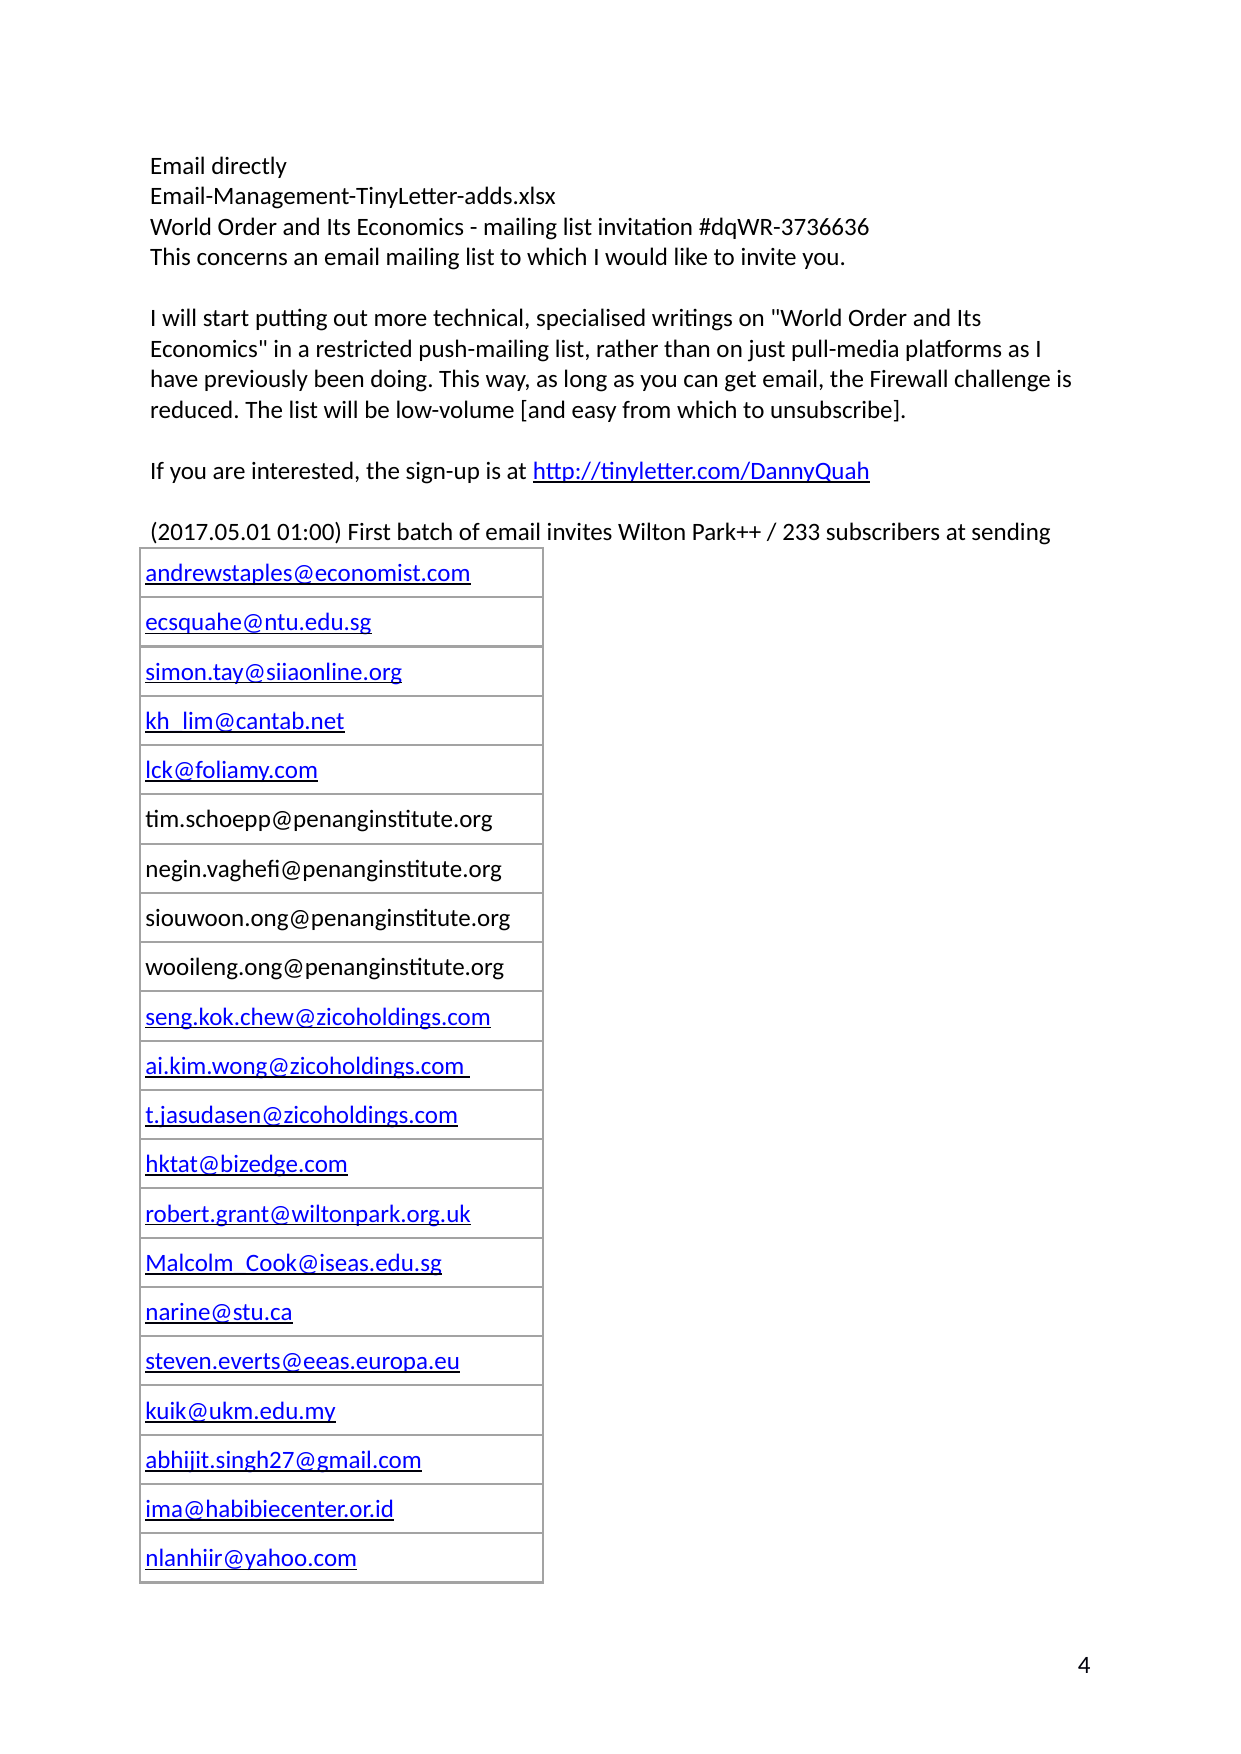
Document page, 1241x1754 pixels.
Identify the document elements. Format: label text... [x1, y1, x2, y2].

table_cell robert.grant@wiltonpark.org.uk [141, 1189, 542, 1237]
table_cell ima@habibiecenter.or.id [141, 1485, 542, 1532]
table_header andrewstaples@economist.com [141, 549, 542, 596]
table_cell tim.schoepp@penanginstitute.org [141, 795, 542, 842]
text This concerns an email mailing list to which I would like to invite you. [150, 242, 1090, 272]
table_cell ai.kim.wong@zicoholdings.com [141, 1042, 542, 1089]
table_cell kh_lim@cantab.net [141, 697, 542, 744]
table_cell narine@stu.ca [141, 1288, 542, 1335]
table_cell kuik@ukm.edu.my [141, 1386, 542, 1434]
table_cell simon.tay@siiaonline.org [141, 648, 542, 694]
text Email-Management-TinyLetter-adds.xlsx [150, 181, 1090, 211]
table_cell lck@foliamy.com [141, 746, 542, 793]
text World Order and Its Economics - mailing list invitation #dqWR-3736636 [150, 211, 1090, 242]
table_cell siouwoon.ong@penanginstitute.org [141, 894, 542, 941]
table_cell abhijit.singh27@gmail.com [141, 1436, 542, 1483]
table_cell negin.vaghefi@penanginstitute.org [141, 845, 542, 892]
text I will start putting out more technical, specialised writings on "World Order and Its Economics" in a restricted push-mailing list, rather than on just pull-media platforms as I have previously been doing. This way, as long as you can get email, the Firewall challenge is reduced. The list will be low-volume [and easy from which to unsubscribe]. [150, 303, 1090, 425]
table_cell t.jasudasen@zicoholdings.com [141, 1091, 542, 1138]
table_cell Malcolm_Cook@iseas.edu.sg [141, 1239, 542, 1286]
table_cell wooileng.ong@penanginstitute.org [141, 943, 542, 990]
table_cell nlanhiir@yahoo.com [141, 1534, 542, 1581]
table_cell steven.everts@eeas.europa.eu [141, 1337, 542, 1384]
table_cell hktat@bizedge.com [141, 1140, 542, 1187]
text If you are interested, the sign-up is at http://tinyletter.com/DannyQuah [150, 455, 1090, 486]
table_cell seng.kok.chew@zicoholdings.com [141, 992, 542, 1039]
text (2017.05.01 01:00) First batch of email invites Wilton Park++ / 233 subscribers at sending [150, 516, 1090, 547]
table_cell ecsquahe@ntu.edu.sg [141, 598, 542, 645]
text Email directly [150, 150, 1090, 181]
